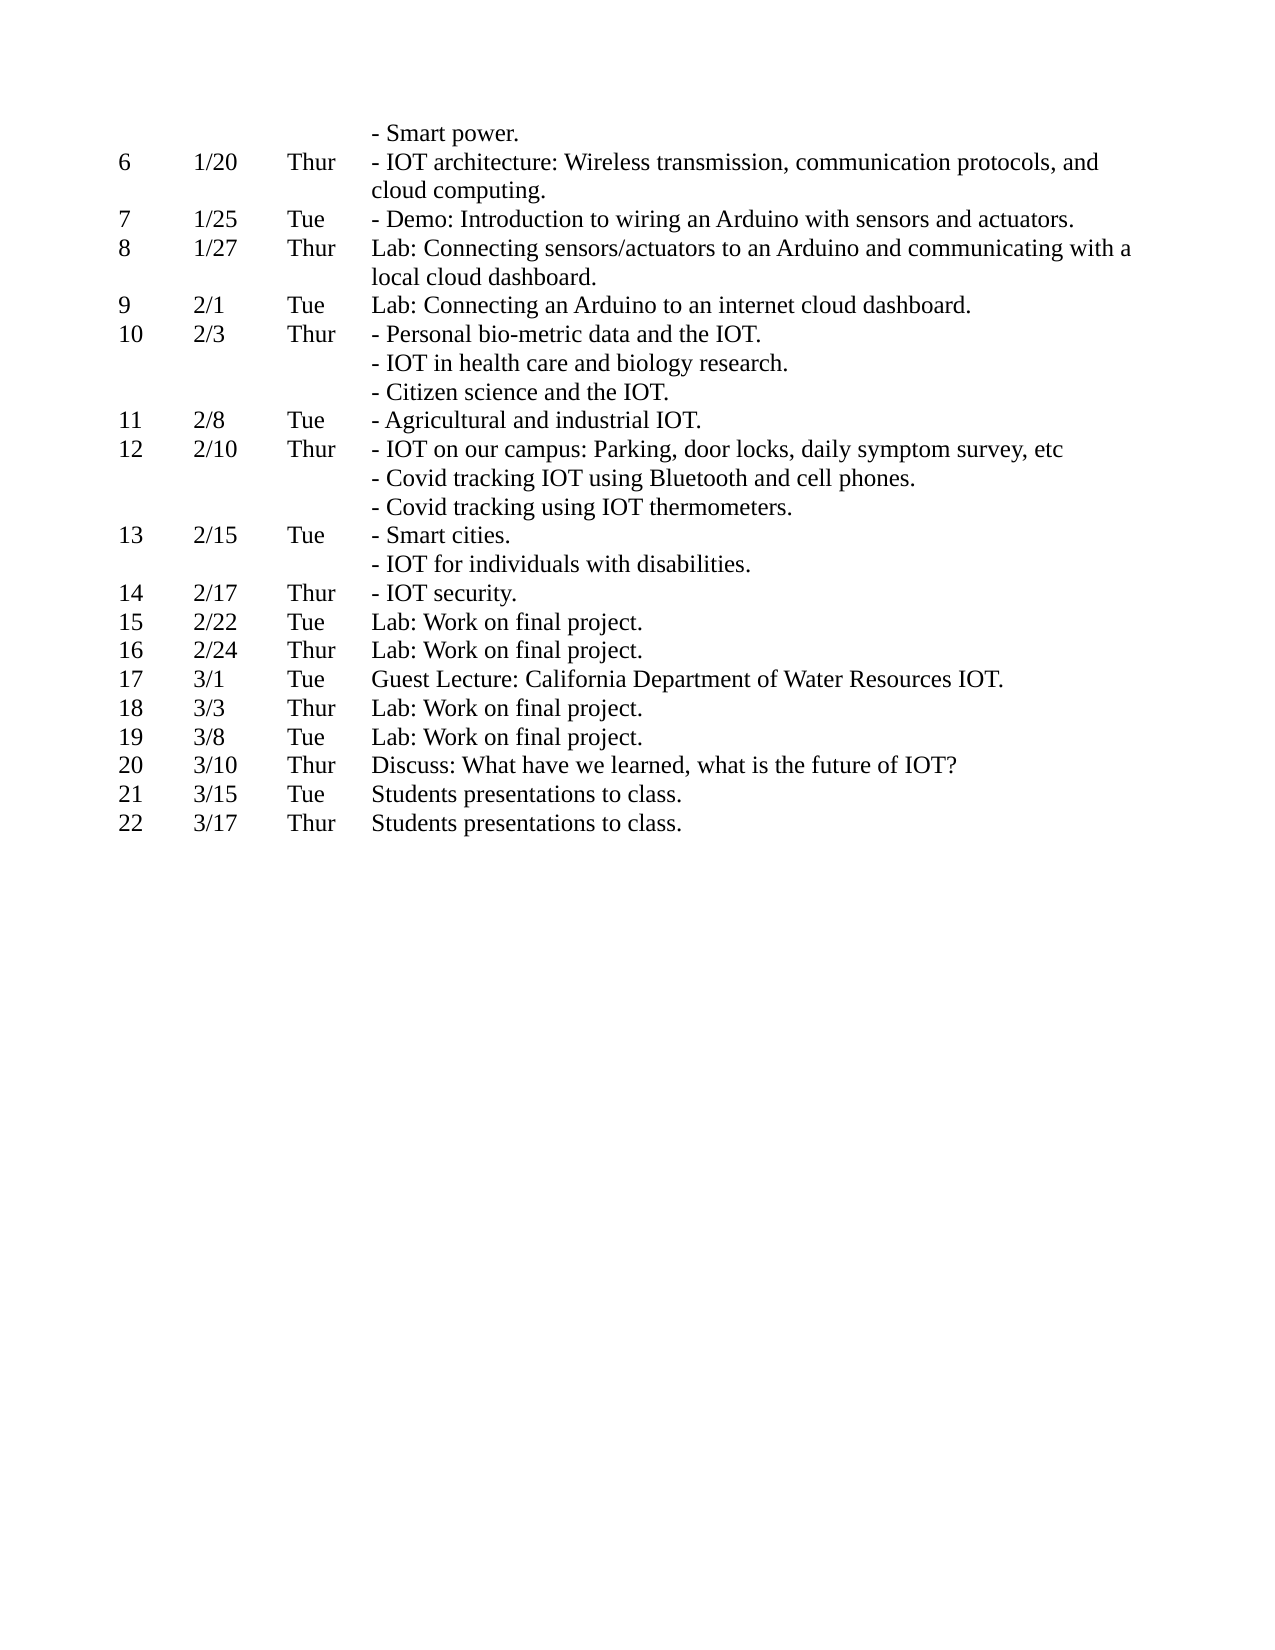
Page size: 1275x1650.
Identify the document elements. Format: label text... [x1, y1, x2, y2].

table_cell 11 [118, 406, 193, 434]
table_cell Lab: Work on final project. [371, 636, 1157, 664]
table_cell Thur [287, 808, 371, 837]
table_cell 2/15 [193, 521, 287, 578]
table_cell [118, 118, 193, 147]
table_cell Tue [287, 291, 371, 319]
table_cell Tue [287, 204, 371, 233]
table_cell 2/24 [193, 636, 287, 664]
table_cell [287, 118, 371, 147]
table_cell Tue [287, 664, 371, 693]
table_cell 15 [118, 607, 193, 636]
table_cell [193, 118, 287, 147]
table_cell 8 [118, 233, 193, 291]
table_cell 6 [118, 147, 193, 204]
table_cell Tue [287, 779, 371, 808]
table_cell 12 [118, 434, 193, 521]
table_cell 3/3 [193, 693, 287, 722]
table_cell Students presentations to class. [371, 779, 1157, 808]
table_cell Guest Lecture: California Department of Water Resources IOT. [371, 664, 1157, 693]
table_cell 9 [118, 291, 193, 319]
table_cell Tue [287, 607, 371, 636]
table_cell 2/10 [193, 434, 287, 521]
table_cell 19 [118, 722, 193, 751]
table_cell 18 [118, 693, 193, 722]
table_cell 3/8 [193, 722, 287, 751]
table_cell 2/8 [193, 406, 287, 434]
table_cell 1/20 [193, 147, 287, 204]
table_cell Thur [287, 636, 371, 664]
table_cell Tue [287, 406, 371, 434]
table_cell Lab: Connecting sensors/actuators to an Arduino and communicating with a local cloud dashboard. [371, 233, 1157, 291]
table_cell Lab: Connecting an Arduino to an internet cloud dashboard. [371, 291, 1157, 319]
table_cell Thur [287, 319, 371, 406]
table_cell 2/1 [193, 291, 287, 319]
table_cell - IOT on our campus: Parking, door locks, daily symptom survey, etc - Covid tracking IOT using Bluetooth and cell phones. - Covid tracking using IOT thermometers. [371, 434, 1157, 521]
table_cell Lab: Work on final project. [371, 607, 1157, 636]
table_cell 16 [118, 636, 193, 664]
table_cell Thur [287, 434, 371, 521]
table_cell - Agricultural and industrial IOT. [371, 406, 1157, 434]
table_cell 3/10 [193, 751, 287, 779]
table_cell Tue [287, 521, 371, 578]
table_cell Thur [287, 233, 371, 291]
table_cell Thur [287, 693, 371, 722]
table_cell 21 [118, 779, 193, 808]
table_cell 1/25 [193, 204, 287, 233]
table_cell - Demo: Introduction to wiring an Arduino with sensors and actuators. [371, 204, 1157, 233]
table_cell Students presentations to class. [371, 808, 1157, 837]
table_cell 2/17 [193, 578, 287, 607]
table_cell - Smart power. [371, 118, 1157, 147]
table_cell 20 [118, 751, 193, 779]
table_cell 22 [118, 808, 193, 837]
table_cell 13 [118, 521, 193, 578]
table_cell 1/27 [193, 233, 287, 291]
table_cell - Personal bio-metric data and the IOT. - IOT in health care and biology research. - Citizen science and the IOT. [371, 319, 1157, 406]
table_cell - IOT security. [371, 578, 1157, 607]
table_cell Tue [287, 722, 371, 751]
table_cell 2/22 [193, 607, 287, 636]
table_cell 10 [118, 319, 193, 406]
table_cell - IOT architecture: Wireless transmission, communication protocols, and cloud computing. [371, 147, 1157, 204]
table_cell 3/1 [193, 664, 287, 693]
table_cell Thur [287, 578, 371, 607]
table_cell 14 [118, 578, 193, 607]
table_cell Thur [287, 751, 371, 779]
table_cell Thur [287, 147, 371, 204]
table_cell - Smart cities. - IOT for individuals with disabilities. [371, 521, 1157, 578]
table_cell Discuss: What have we learned, what is the future of IOT? [371, 751, 1157, 779]
table_cell 7 [118, 204, 193, 233]
table_cell 17 [118, 664, 193, 693]
table_cell Lab: Work on final project. [371, 693, 1157, 722]
table_cell 2/3 [193, 319, 287, 406]
table_cell 3/15 [193, 779, 287, 808]
table_cell Lab: Work on final project. [371, 722, 1157, 751]
table_cell 3/17 [193, 808, 287, 837]
